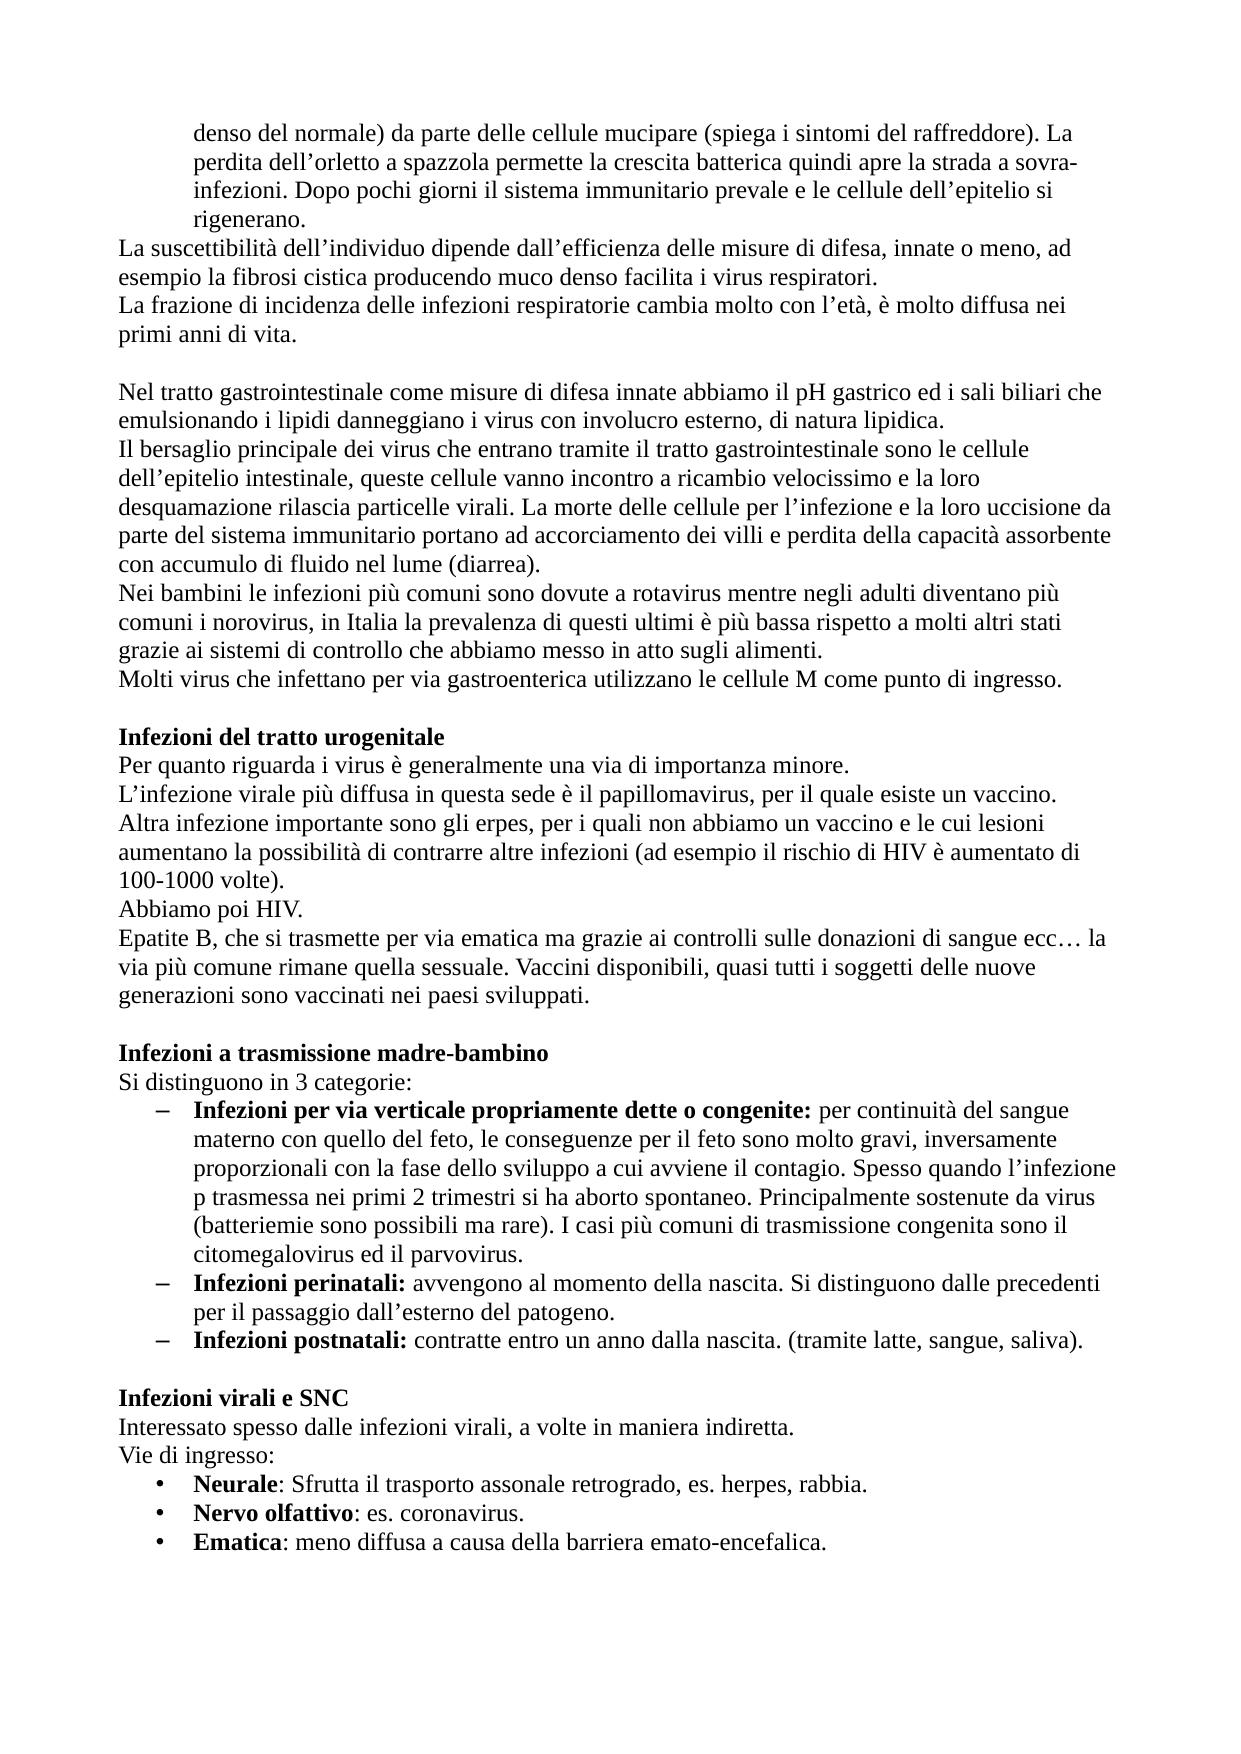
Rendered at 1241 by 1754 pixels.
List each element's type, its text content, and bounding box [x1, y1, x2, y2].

text Molti virus che infettano per via gastroenterica utilizzano le cellule M come punto di ingresso. [118, 664, 1122, 693]
text Abbiamo poi HIV. [118, 894, 1122, 923]
text Il bersaglio principale dei virus che entrano tramite il tratto gastrointestinale sono le cellule dell’epitelio intestinale, queste cellule vanno incontro a ricambio velocissimo e la loro desquamazione rilascia particelle virali. La morte delle cellule per l’infezione e la loro uccisione da parte del sistema immunitario portano ad accorciamento dei villi e perdita della capacità assorbente con accumulo di fluido nel lume (diarrea). [118, 434, 1122, 578]
text L’infezione virale più diffusa in questa sede è il papillomavirus, per il quale esiste un vaccino. [118, 779, 1122, 808]
list Infezioni postnatali: contratte entro un anno dalla nascita. (tramite latte, sangue, saliva). [156, 1326, 1122, 1354]
text La suscettibilità dell’individuo dipende dall’efficienza delle misure di difesa, innate o meno, ad esempio la fibrosi cistica producendo muco denso facilita i virus respiratori. [118, 233, 1122, 291]
list Neurale: Sfrutta il trasporto assonale retrogrado, es. herpes, rabbia. [156, 1469, 1122, 1498]
list denso del normale) da parte delle cellule mucipare (spiega i sintomi del raffreddore). La perdita dell’orletto a spazzola permette la crescita batterica quindi apre la strada a sovra-infezioni. Dopo pochi giorni il sistema immunitario prevale e le cellule dell’epitelio si rigenerano. [156, 118, 1122, 233]
text Vie di ingresso: [118, 1441, 1122, 1469]
list Infezioni perinatali: avvengono al momento della nascita. Si distinguono dalle precedenti per il passaggio dall’esterno del patogeno. [156, 1268, 1122, 1326]
text Altra infezione importante sono gli erpes, per i quali non abbiamo un vaccino e le cui lesioni aumentano la possibilità di contrarre altre infezioni (ad esempio il rischio di HIV è aumentato di 100-1000 volte). [118, 808, 1122, 894]
list Nervo olfattivo: es. coronavirus. [156, 1498, 1122, 1527]
text Infezioni virali e SNC [118, 1383, 1122, 1412]
text Nei bambini le infezioni più comuni sono dovute a rotavirus mentre negli adulti diventano più comuni i norovirus, in Italia la prevalenza di questi ultimi è più bassa rispetto a molti altri stati grazie ai sistemi di controllo che abbiamo messo in atto sugli alimenti. [118, 578, 1122, 664]
text La frazione di incidenza delle infezioni respiratorie cambia molto con l’età, è molto diffusa nei primi anni di vita. [118, 291, 1122, 348]
list Infezioni per via verticale propriamente dette o congenite: per continuità del sangue materno con quello del feto, le conseguenze per il feto sono molto gravi, inversamente proporzionali con la fase dello sviluppo a cui avviene il contagio. Spesso quando l’infezione p trasmessa nei primi 2 trimestri si ha aborto spontaneo. Principalmente sostenute da virus (batteriemie sono possibili ma rare). I casi più comuni di trasmissione congenita sono il citomegalovirus ed il parvovirus. [156, 1096, 1122, 1268]
text Si distinguono in 3 categorie: [118, 1067, 1122, 1096]
text Nel tratto gastrointestinale come misure di difesa innate abbiamo il pH gastrico ed i sali biliari che emulsionando i lipidi danneggiano i virus con involucro esterno, di natura lipidica. [118, 377, 1122, 434]
text Infezioni a trasmissione madre-bambino [118, 1038, 1122, 1067]
text Interessato spesso dalle infezioni virali, a volte in maniera indiretta. [118, 1412, 1122, 1441]
text Epatite B, che si trasmette per via ematica ma grazie ai controlli sulle donazioni di sangue ecc… la via più comune rimane quella sessuale. Vaccini disponibili, quasi tutti i soggetti delle nuove generazioni sono vaccinati nei paesi sviluppati. [118, 923, 1122, 1009]
text Infezioni del tratto urogenitale [118, 722, 1122, 751]
list Ematica: meno diffusa a causa della barriera emato-encefalica. [156, 1527, 1122, 1556]
text Per quanto riguarda i virus è generalmente una via di importanza minore. [118, 751, 1122, 779]
